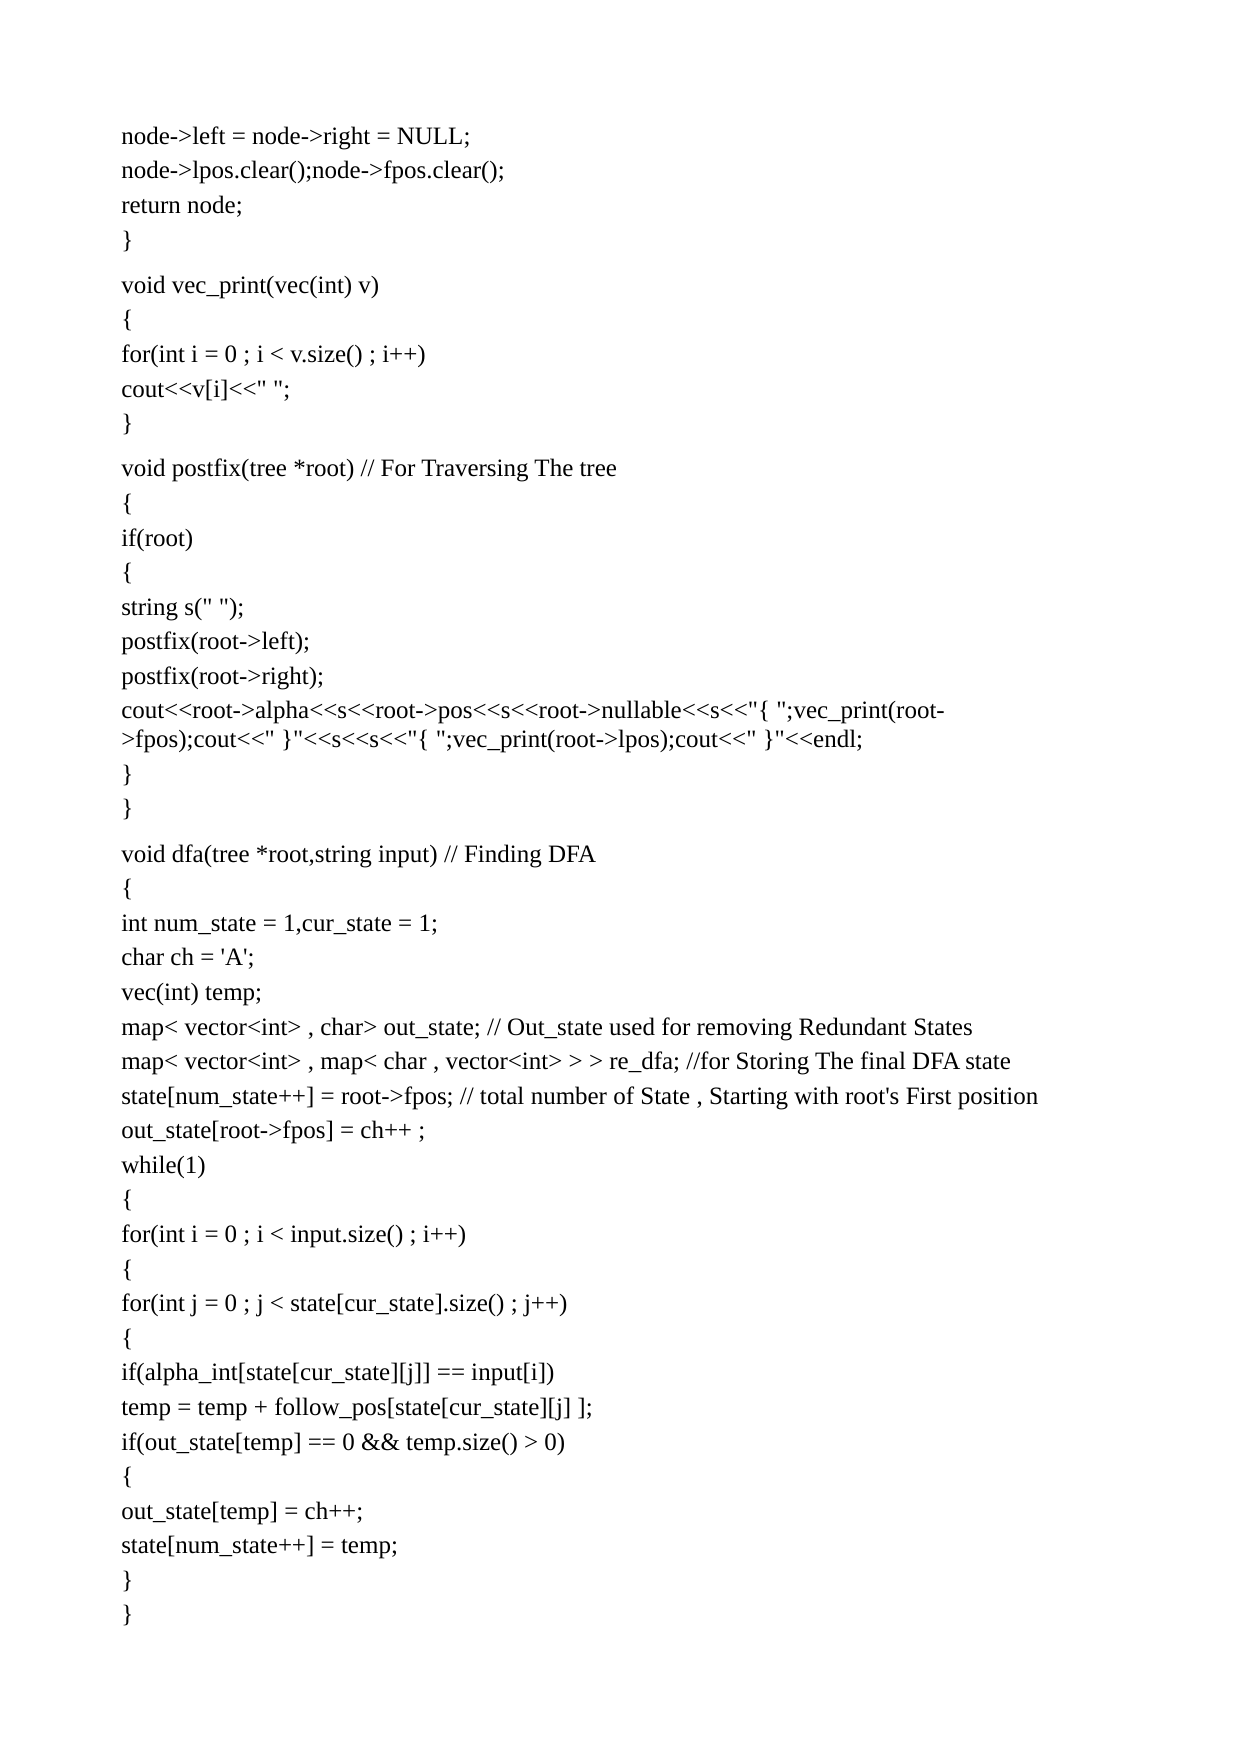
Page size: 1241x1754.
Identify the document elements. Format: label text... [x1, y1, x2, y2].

table_header for(int j = 0 ; j < state[cur_state].size() ; j++) [118, 1285, 575, 1320]
table_header state[num_state++] = root->fpos; // total number of State , Starting with root's First position [118, 1078, 1046, 1112]
table_header void postfix(tree *root) // For Traversing The tree [118, 451, 629, 485]
table_header temp = temp + follow_pos[state[cur_state][j] ]; [118, 1389, 603, 1424]
table_header char ch = 'A'; [118, 940, 269, 974]
table_header [118, 825, 136, 836]
table_header out_state[root->fpos] = ch++ ; [118, 1113, 436, 1147]
table_header map< vector<int> , char> out_state; // Out_state used for removing Redundant States [118, 1009, 982, 1043]
table_header for(int i = 0 ; i < v.size() ; i++) [118, 336, 436, 371]
table_header [118, 440, 136, 451]
table_header } [118, 405, 148, 440]
table_header } [118, 1562, 148, 1597]
table_header { [118, 1182, 148, 1216]
table_header { [118, 870, 148, 905]
table_header } [118, 756, 148, 791]
table_header void vec_print(vec(int) v) [118, 267, 390, 302]
table_header cout<<root->alpha<<s<<root->pos<<s<<root->nullable<<s<<"{ ";vec_print(root->fpos);cout<<" }"<<s<<s<<"{ ";vec_print(root->lpos);cout<<" }"<<endl; [118, 693, 1122, 756]
table_header } [118, 791, 148, 825]
table_header vec(int) temp; [118, 974, 274, 1009]
table_header for(int i = 0 ; i < input.size() ; i++) [118, 1216, 476, 1251]
table_header out_state[temp] = ch++; [118, 1493, 375, 1527]
table_header return node; [118, 187, 256, 222]
table_header } [118, 1597, 148, 1631]
table_header if(alpha_int[state[cur_state][j]] == input[i]) [118, 1355, 561, 1389]
table_header { [118, 554, 148, 589]
table_header postfix(root->left); [118, 624, 322, 658]
table_header { [118, 302, 148, 336]
table_header if(root) [118, 520, 206, 554]
table_header { [118, 1251, 148, 1285]
table_header } [118, 222, 148, 256]
table_header while(1) [118, 1147, 219, 1182]
table_header node->left = node->right = NULL; [118, 118, 482, 153]
table_header if(out_state[temp] == 0 && temp.size() > 0) [118, 1424, 575, 1458]
table_header void dfa(tree *root,string input) // Finding DFA [118, 836, 608, 870]
table_header { [118, 485, 148, 520]
table_header { [118, 1320, 148, 1354]
table_header map< vector<int> , map< char , vector<int> > > re_dfa; //for Storing The final DFA state [118, 1043, 1022, 1078]
table_header postfix(root->right); [118, 658, 336, 693]
table_header string s(" "); [118, 589, 258, 623]
table_header cout<<v[i]<<" "; [118, 371, 303, 405]
table_header node->lpos.clear();node->fpos.clear(); [118, 153, 523, 187]
table_header state[num_state++] = temp; [118, 1528, 417, 1562]
table_header [118, 256, 136, 267]
table_header int num_state = 1,cur_state = 1; [118, 905, 450, 939]
table_header { [118, 1458, 148, 1493]
